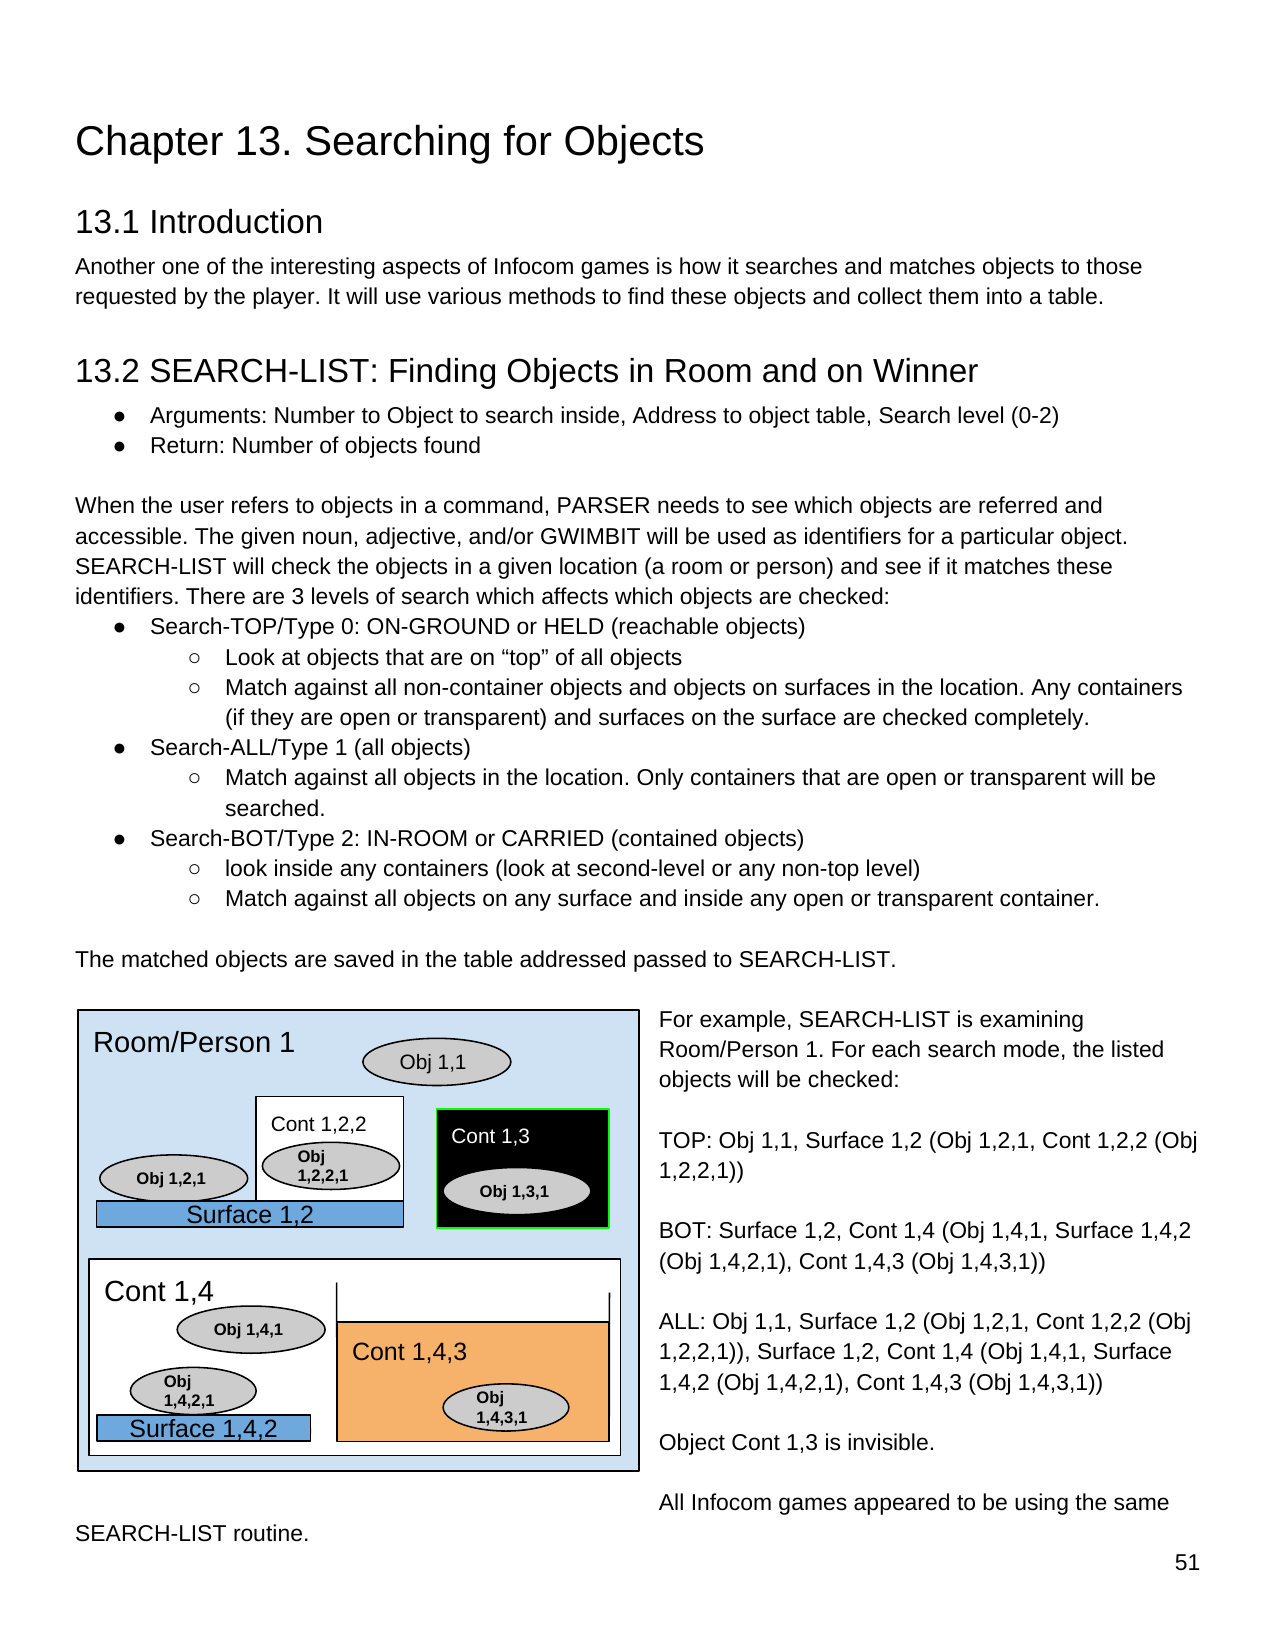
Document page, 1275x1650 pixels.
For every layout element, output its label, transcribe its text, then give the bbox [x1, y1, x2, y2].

text Another one of the interesting aspects of Infocom games is how it searches and matches objects to those requested by the player. It will use various methods to find these objects and collect them into a table. [75, 253, 1200, 309]
list Match against all objects in the location. Only containers that are open or transparent will be searched. [187, 764, 1200, 821]
subtitle Chapter 13. Searching for Objects [75, 117, 1200, 164]
list Look at objects that are on “top” of all objects [187, 643, 1200, 670]
text For example, SEARCH-LIST is examining Room/Person 1. For each search mode, the listed objects will be checked: [75, 1006, 1200, 1093]
list Arguments: Number to Object to search inside, Address to object table, Search level (0-2) [112, 402, 1200, 428]
text All Infocom games appeared to be using the same SEARCH-LIST routine. [75, 1489, 1200, 1546]
list Search-TOP/Type 0: ON-GROUND or HELD (reachable objects) [112, 613, 1200, 640]
text TOP: Obj 1,1, Surface 1,2 (Obj 1,2,1, Cont 1,2,2 (Obj 1,2,2,1)) [640, 1127, 1200, 1183]
subtitle 13.1 Introduction [75, 202, 1200, 241]
list Match against all non-container objects and objects on surfaces in the location. Any containers (if they are open or transparent) and surfaces on the surface are checked completely. [187, 674, 1200, 730]
text ALL: Obj 1,1, Surface 1,2 (Obj 1,2,1, Cont 1,2,2 (Obj 1,2,2,1)), Surface 1,2, Cont 1,4 (Obj 1,4,1, Surface 1,4,2 (Obj 1,4,2,1), Cont 1,4,3 (Obj 1,4,3,1)) [640, 1308, 1200, 1395]
text When the user refers to objects in a command, PARSER needs to see which objects are referred and accessible. The given noun, adjective, and/or GWIMBIT will be used as identifiers for a particular object. SEARCH-LIST will check the objects in a given location (a room or person) and see if it matches these identifiers. There are 3 levels of search which affects which objects are checked: [75, 492, 1200, 609]
text The matched objects are saved in the table addressed passed to SEARCH-LIST. [75, 946, 1200, 972]
list Match against all objects on any surface and inside any open or transparent container. [187, 885, 1200, 912]
list look inside any containers (look at second-level or any non-top level) [187, 855, 1200, 881]
list Search-ALL/Type 1 (all objects) [112, 734, 1200, 761]
subtitle 13.2 SEARCH-LIST: Finding Objects in Room and on Winner [75, 351, 1200, 389]
text BOT: Surface 1,2, Cont 1,4 (Obj 1,4,1, Surface 1,4,2 (Obj 1,4,2,1), Cont 1,4,3 (Obj 1,4,3,1)) [640, 1217, 1200, 1274]
list Search-BOT/Type 2: IN-ROOM or CARRIED (contained objects) [112, 825, 1200, 851]
text Object Cont 1,3 is invisible. [640, 1429, 1200, 1455]
list Return: Number of objects found [112, 432, 1200, 458]
